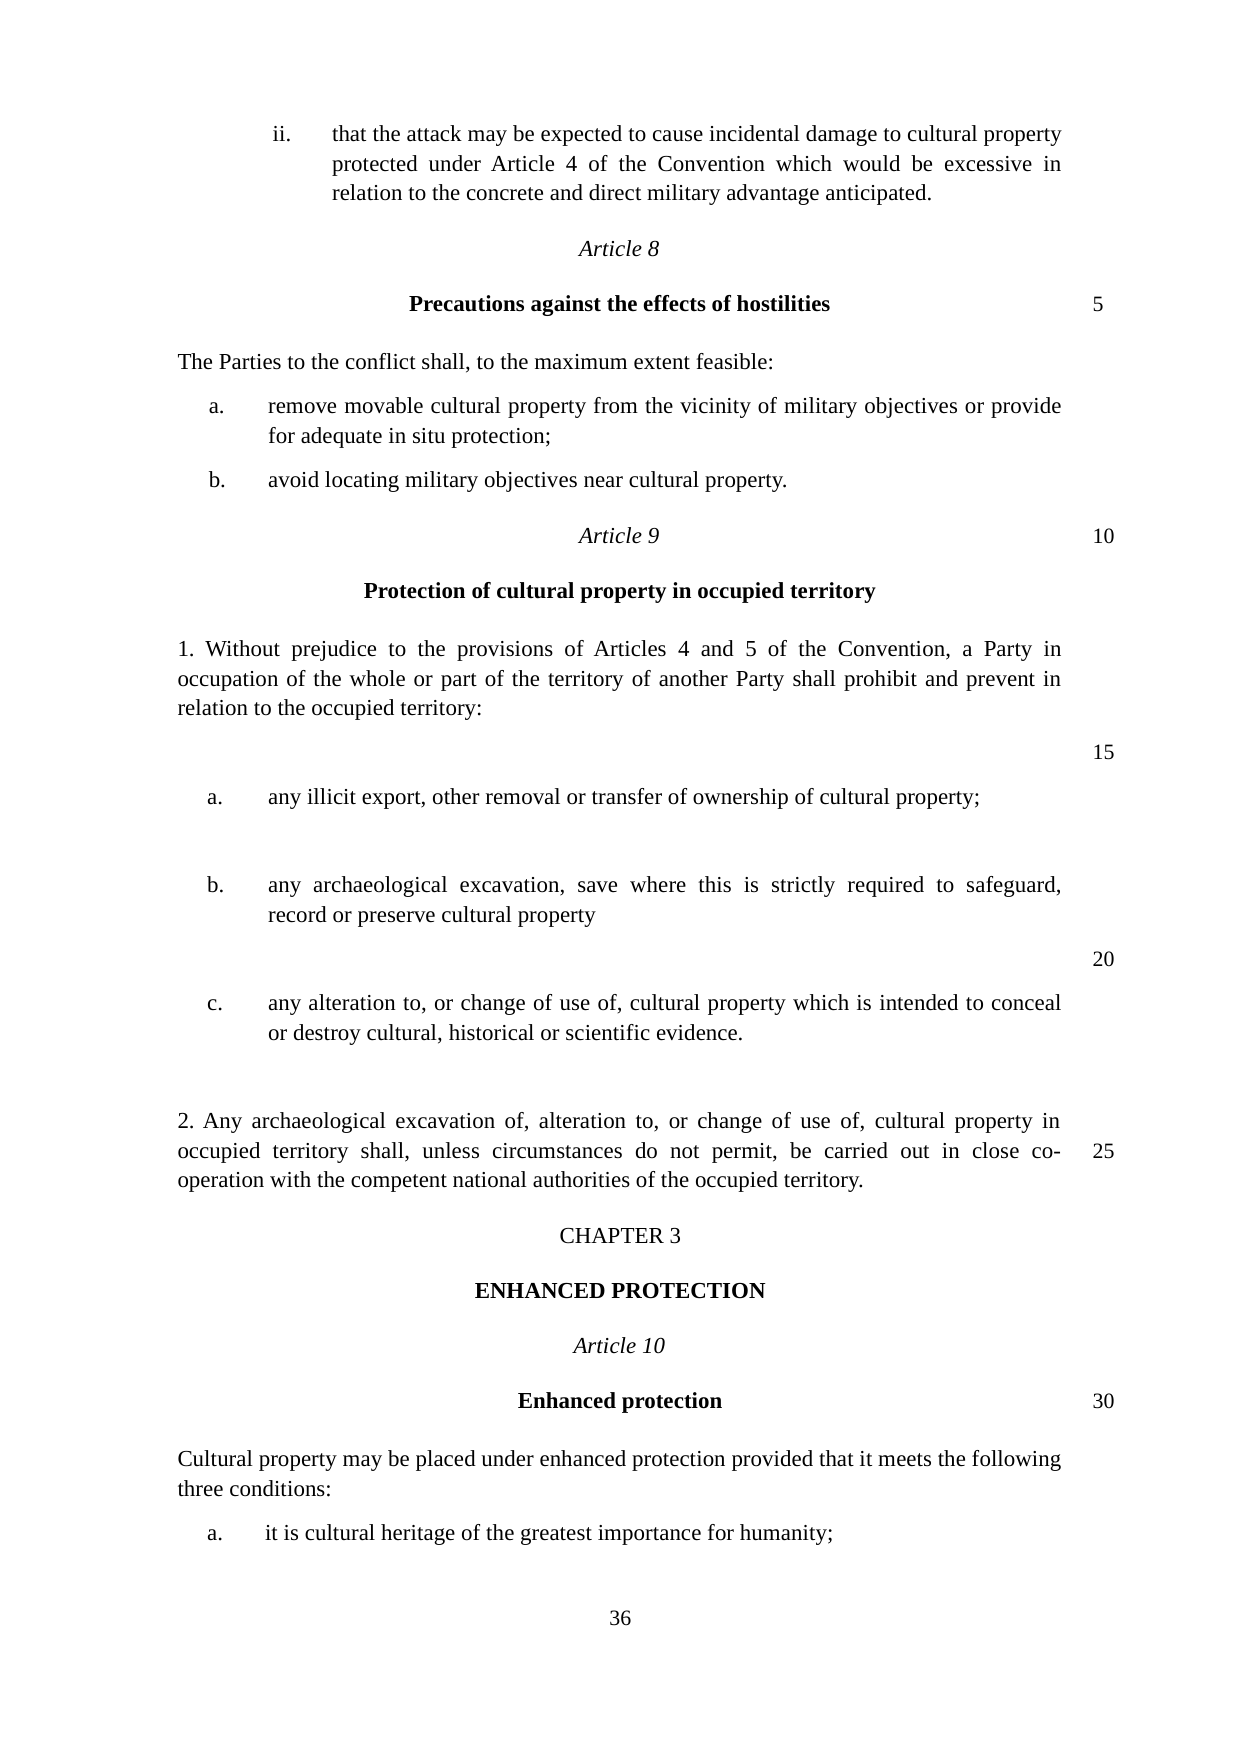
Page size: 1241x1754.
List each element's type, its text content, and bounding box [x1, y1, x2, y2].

text a. any illicit export, other removal or transfer of ownership of cultural property; [207, 781, 1063, 810]
text Cultural property may be placed under enhanced protection provided that it meets the following three conditions: [177, 1443, 1063, 1502]
title Enhanced protection [177, 1388, 1063, 1413]
text Chapter 3 [177, 1223, 1063, 1248]
text 2. Any archaeological excavation of, alteration to, or change of use of, cultural property in occupied territory shall, unless circumstances do not permit, be carried out in close co-operation with the competent national authorities of the occupied territory. [177, 1105, 1063, 1193]
text Article 9 [177, 523, 1063, 548]
text c. any alteration to, or change of use of, cultural property which is intended to conceal or destroy cultural, historical or scientific evidence. [207, 987, 1063, 1046]
text The Parties to the conflict shall, to the maximum extent feasible: [177, 346, 1063, 376]
text 1. Without prejudice to the provisions of Articles 4 and 5 of the Convention, a Party in occupation of the whole or part of the territory of another Party shall prohibit and prevent in relation to the occupied territory: [177, 633, 1063, 721]
text Article 8 [177, 236, 1063, 262]
text a. it is cultural heritage of the greatest importance for humanity; [207, 1517, 1063, 1546]
text b. any archaeological excavation, save where this is strictly required to safeguard, record or preserve cultural property [207, 869, 1063, 928]
title Protection of cultural property in occupied territory [177, 578, 1063, 603]
title Precautions against the effects of hostilities [177, 291, 1063, 317]
title Enhanced Protection [177, 1278, 1063, 1303]
text b. avoid locating military objectives near cultural property. [208, 464, 1063, 493]
text Article 10 [177, 1333, 1063, 1358]
text ii. that the attack may be expected to cause incidental damage to cultural property protected under Article 4 of the Convention which would be excessive in relation to the concrete and direct military advantage anticipated. [272, 118, 1063, 207]
text a. remove movable cultural property from the vicinity of military objectives or provide for adequate in situ protection; [208, 390, 1063, 449]
